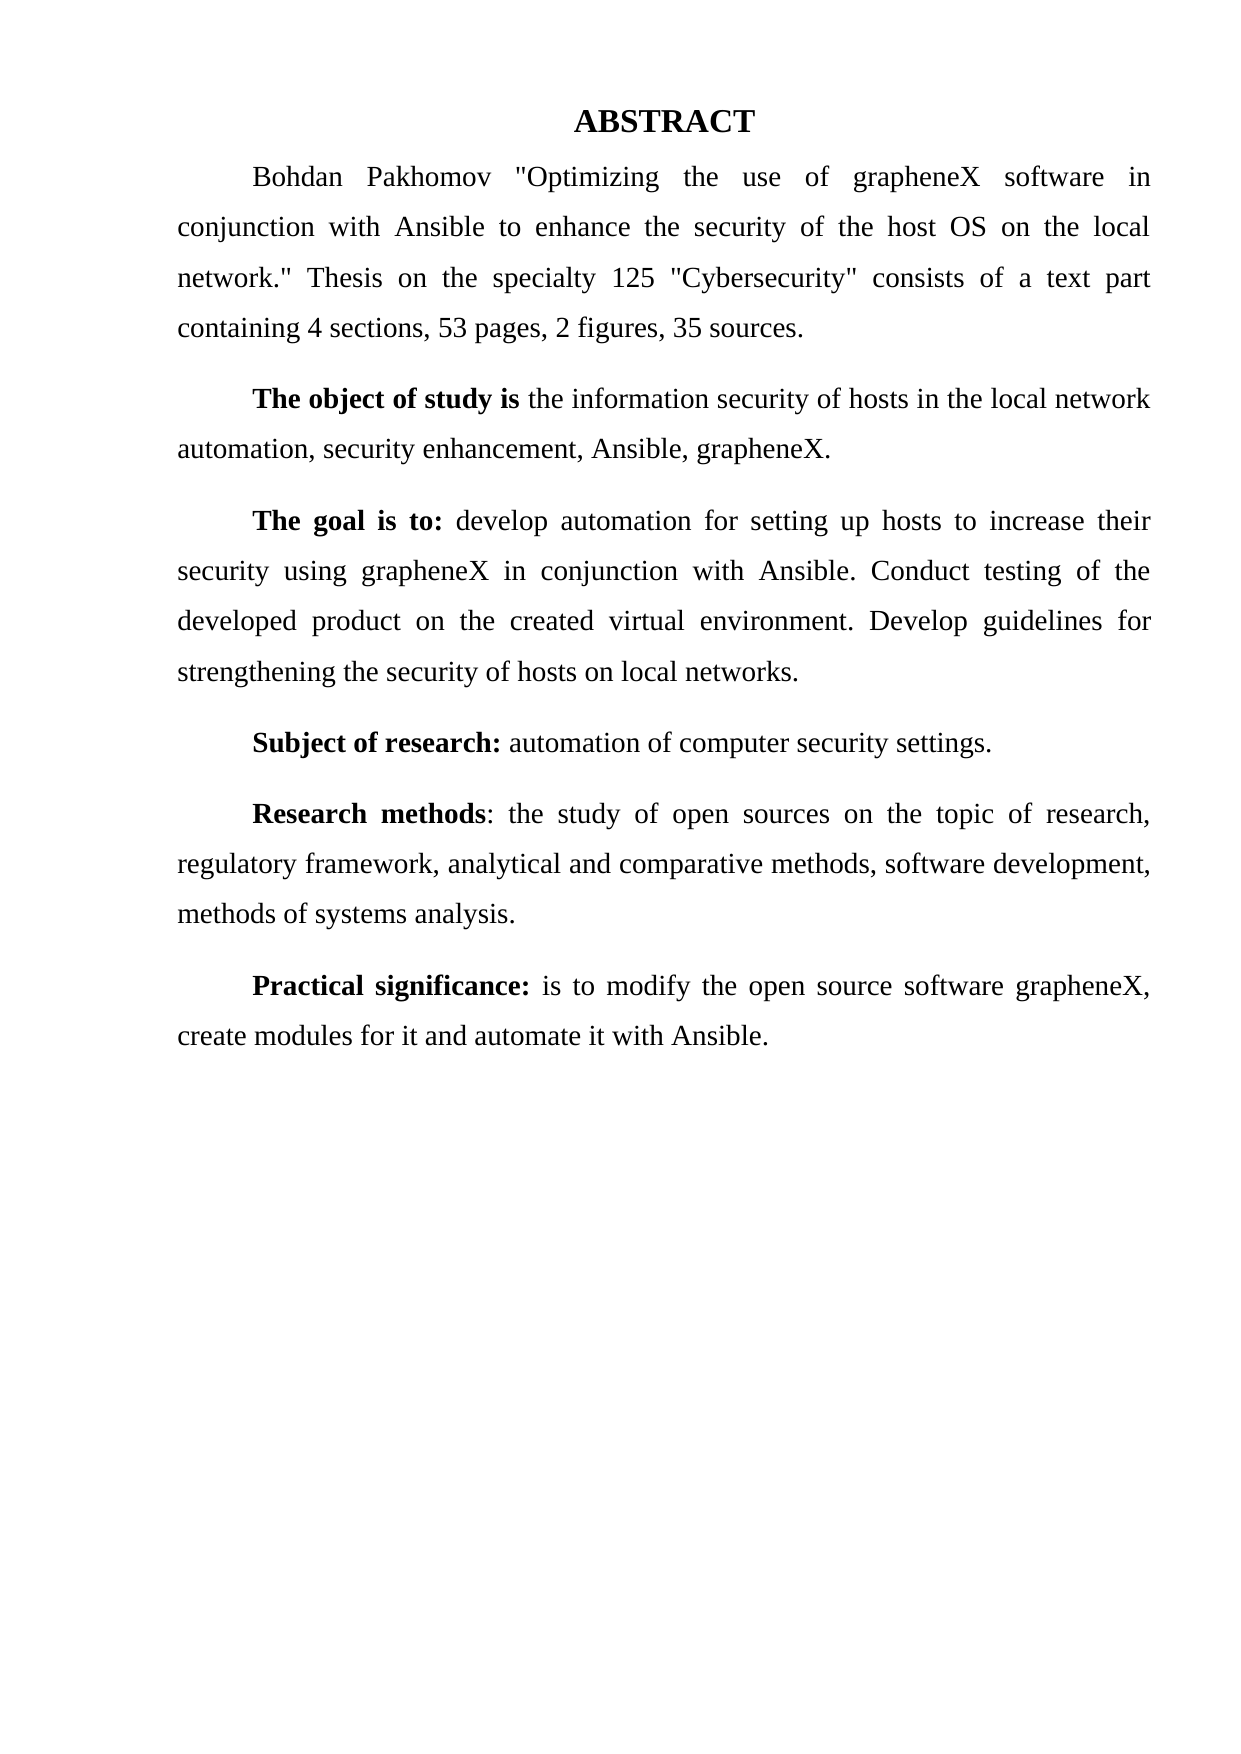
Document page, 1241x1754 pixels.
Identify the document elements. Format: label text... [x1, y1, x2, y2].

text Bohdan Pakhomov "Optimizing the use of grapheneX software in conjunction with Ansible to enhance the security of the host OS on the local network." Thesis on the specialty 125 "Cybersecurity" consists of a text part containing 4 sections, 53 pages, 2 figures, 35 sources. [177, 159, 1152, 344]
text The goal is to: develop automation for setting up hosts to increase their security using grapheneX in conjunction with Ansible. Conduct testing of the developed product on the created virtual environment. Develop guidelines for strengthening the security of hosts on local networks. [177, 503, 1152, 687]
text Practical significance: is to modify the open source software grapheneX, create modules for it and automate it with Ansible. [177, 968, 1152, 1052]
text The object of study is the information security of hosts in the local network automation, security enhancement, Ansible, grapheneX. [177, 381, 1152, 465]
text Subject of research: automation of computer security settings. [177, 725, 1152, 758]
text Research methods: the study of open sources on the topic of research, regulatory framework, analytical and comparative methods, software development, methods of systems analysis. [177, 796, 1152, 930]
text ABSTRACT [177, 102, 1152, 140]
